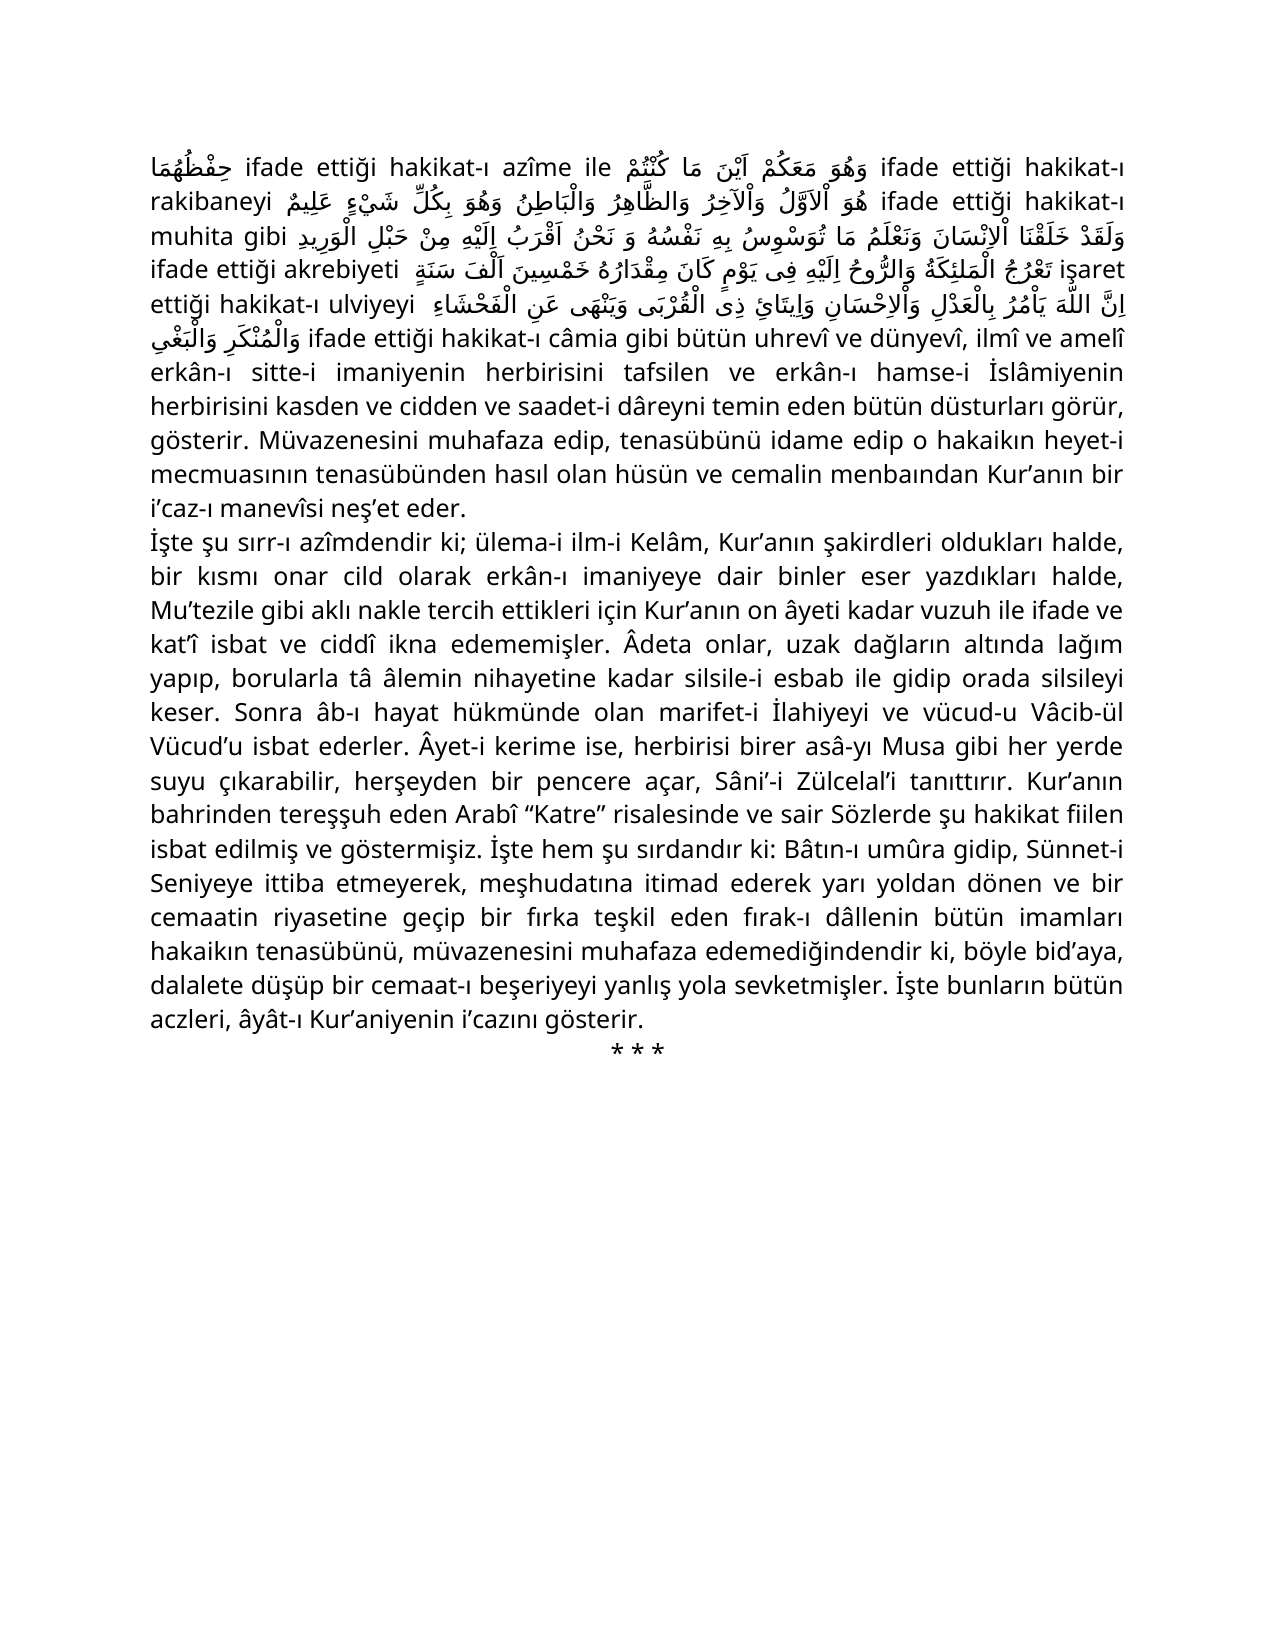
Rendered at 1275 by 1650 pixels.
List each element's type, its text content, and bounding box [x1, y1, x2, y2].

text İşte şu sırr-ı azîmdendir ki; ülema-i ilm-i Kelâm, Kur’anın şakirdleri oldukları halde, bir kısmı onar cild olarak erkân-ı imaniyeye dair binler eser yazdıkları halde, Mu’tezile gibi aklı nakle tercih ettikleri için Kur’anın on âyeti kadar vuzuh ile ifade ve kat’î isbat ve ciddî ikna edememişler. Âdeta onlar, uzak dağların altında lağım yapıp, borularla tâ âlemin nihayetine kadar silsile-i esbab ile gidip orada silsileyi keser. Sonra âb-ı hayat hükmünde olan marifet-i İlahiyeyi ve vücud-u Vâcib-ül Vücud’u isbat ederler. Âyet-i kerime ise, herbirisi birer asâ-yı Musa gibi her yerde suyu çıkarabilir, herşeyden bir pencere açar, Sâni’-i Zülcelal’i tanıttırır. Kur’anın bahrinden tereşşuh eden Arabî “Katre” risalesinde ve sair Sözlerde şu hakikat fiilen isbat edilmiş ve göstermişiz. İşte hem şu sırdandır ki: Bâtın-ı umûra gidip, Sünnet-i Seniyeye ittiba etmeyerek, meşhudatına itimad ederek yarı yoldan dönen ve bir cemaatin riyasetine geçip bir fırka teşkil eden fırak-ı dâllenin bütün imamları hakaikın tenasübünü, müvazenesini muhafaza edemediğindendir ki, böyle bid’aya, dalalete düşüp bir cemaat-ı beşeriyeyi yanlış yola sevketmişler. İşte bunların bütün aczleri, âyât-ı Kur’aniyenin i’cazını gösterir. [150, 525, 1125, 1036]
text اَوَ لَمْ يَرَوْا اِلَى الطَّيْرِ فَوْقَهُمْ صَافَّاتٍ وَيَقْبِضْنَ مَا ُيمْسِكُهُنَّ اِلاَّ الرَّحْمنُ اِنَّهُ بِكُلِّ شَيْءٍ بَصِيرٌ ifade ettikleri hakikat-ı rahîmane-i müdebbiraneyi وَسِعَ كُرْسِيُّهُ السَّموَاتِ وَاْلاَرْضَ وَلاَ يَؤُدُهُ حِفْظُهُمَا ifade ettiği hakikat-ı azîme ile وَهُوَ مَعَكُمْ اَيْنَ مَا كُنْتُمْ ifade ettiği hakikat-ı rakibaneyi هُوَ اْلاَوَّلُ وَاْلآخِرُ وَالظَّاهِرُ وَالْبَاطِنُ وَهُوَ بِكُلِّ شَيْءٍ عَلِيمٌ ifade ettiği hakikat-ı muhita gibi وَلَقَدْ خَلَقْنَا اْلاِنْسَانَ وَنَعْلَمُ مَا تُوَسْوِسُ بِهِ نَفْسُهُ وَ نَحْنُ اَقْرَبُ اِلَيْهِ مِنْ حَبْلِ الْوَرِيدِ ifade ettiği akrebiyeti تَعْرُجُ الْمَلئِكَةُ وَالرُّوحُ اِلَيْهِ فِى يَوْمٍ كَانَ مِقْدَارُهُ خَمْسِينَ اَلْفَ سَنَةٍ işaret ettiği hakikat-ı ulviyeyi اِنَّ اللّهَ يَاْمُرُ بِالْعَدْلِ وَاْلاِحْسَانِ وَاِيتَائِ ذِى الْقُرْبَى وَيَنْهَى عَنِ الْفَحْشَاءِ وَالْمُنْكَرِ وَالْبَغْىِ ifade ettiği hakikat-ı câmia gibi bütün uhrevî ve dünyevî, ilmî ve amelî erkân-ı sitte-i imaniyenin herbirisini tafsilen ve erkân-ı hamse-i İslâmiyenin herbirisini kasden ve cidden ve saadet-i dâreyni temin eden bütün düsturları görür, gösterir. Müvazenesini muhafaza edip, tenasübünü idame edip o hakaikın heyet-i mecmuasının tenasübünden hasıl olan hüsün ve cemalin menbaından Kur’anın bir i’caz-ı manevîsi neş’et eder. [150, 150, 1125, 525]
text * * * [150, 1036, 1125, 1070]
